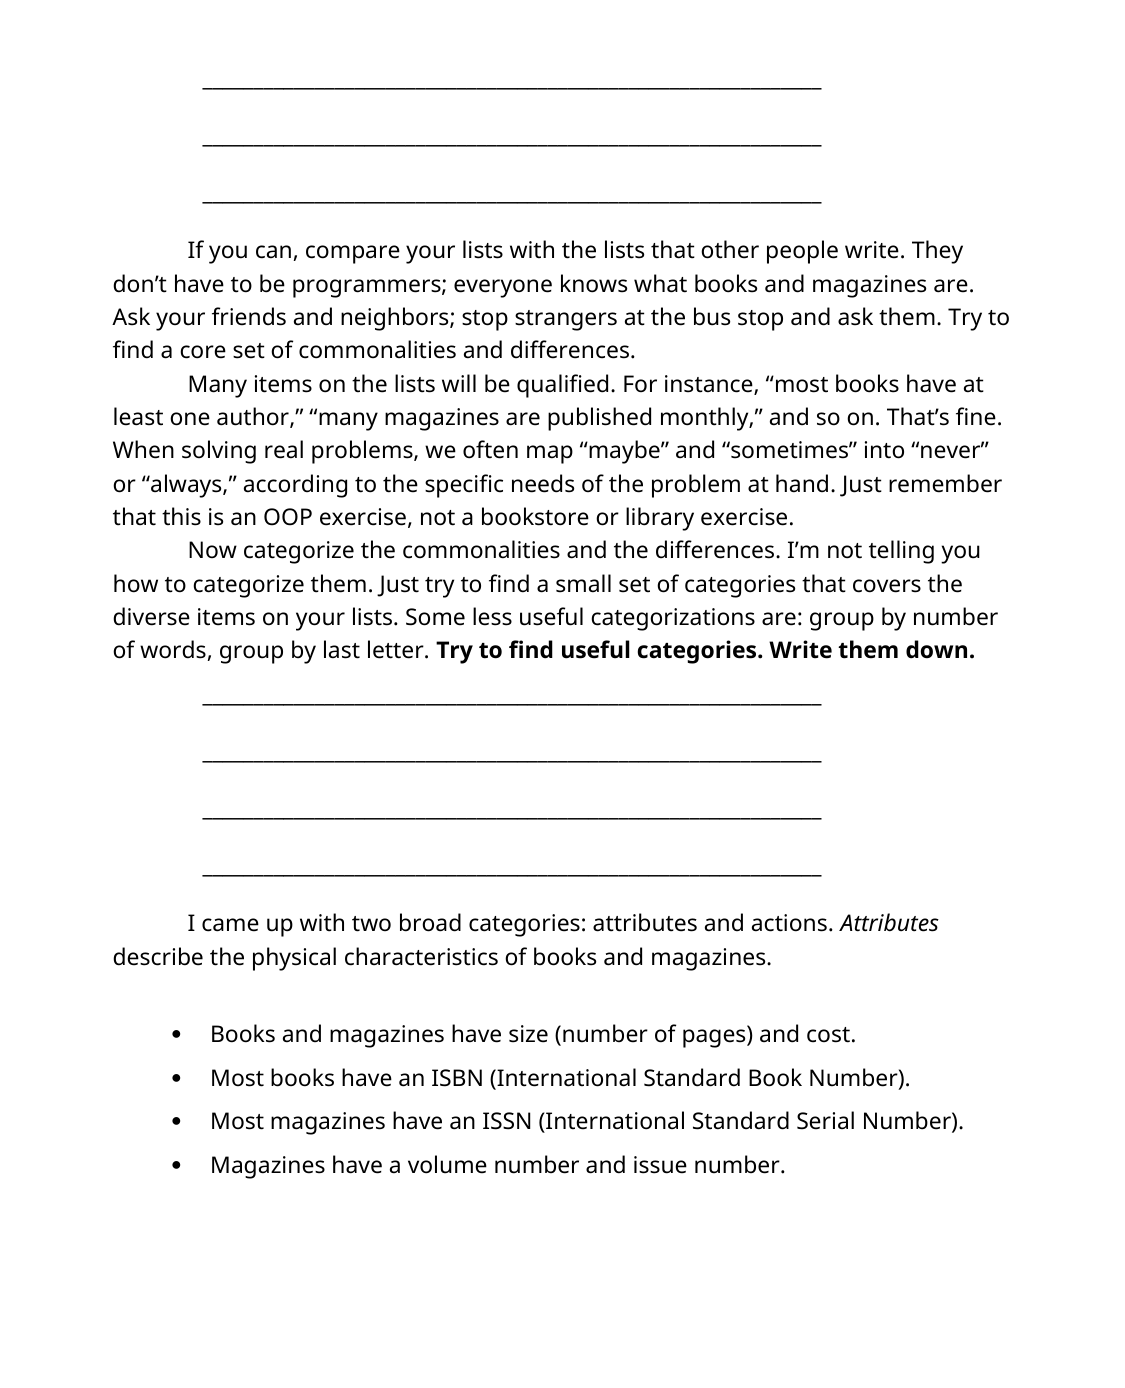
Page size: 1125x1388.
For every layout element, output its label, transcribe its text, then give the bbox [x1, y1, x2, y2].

list _____________________________________________________________ [202, 62, 1012, 93]
list Magazines have a volume number and issue number. [172, 1149, 1012, 1180]
text Many items on the lists will be qualified. For instance, “most books have at least one author,” “many magazines are published monthly,” and so on. That’s fine. When solving real problems, we often map “maybe” and “sometimes” into “never” or “always,” according to the specific needs of the problem at hand. Just remember that this is an OOP exercise, not a bookstore or library exercise. [112, 366, 1012, 532]
list _____________________________________________________________ [202, 176, 1012, 207]
list _____________________________________________________________ [202, 735, 1012, 766]
list _____________________________________________________________ [202, 119, 1012, 150]
list _____________________________________________________________ [202, 792, 1012, 823]
text Now categorize the commonalities and the differences. I’m not telling you how to categorize them. Just try to find a small set of categories that covers the diverse items on your lists. Some less useful categorizations are: group by number of words, group by last letter. Try to find useful categories. Write them down. [112, 532, 1012, 666]
list Most magazines have an ISSN (International Standard Serial Number). [172, 1105, 1012, 1137]
list Most books have an ISBN (International Standard Book Number). [172, 1062, 1012, 1093]
text I came up with two broad categories: attributes and actions. Attributes describe the physical characteristics of books and magazines. [112, 905, 1012, 972]
list Books and magazines have size (number of pages) and cost. [172, 1018, 1012, 1049]
text If you can, compare your lists with the lists that other people write. They don’t have to be programmers; everyone knows what books and magazines are. Ask your friends and neighbors; stop strangers at the bus stop and ask them. Try to find a core set of commonalities and differences. [112, 232, 1012, 366]
list _____________________________________________________________ [202, 848, 1012, 880]
list _____________________________________________________________ [202, 678, 1012, 709]
